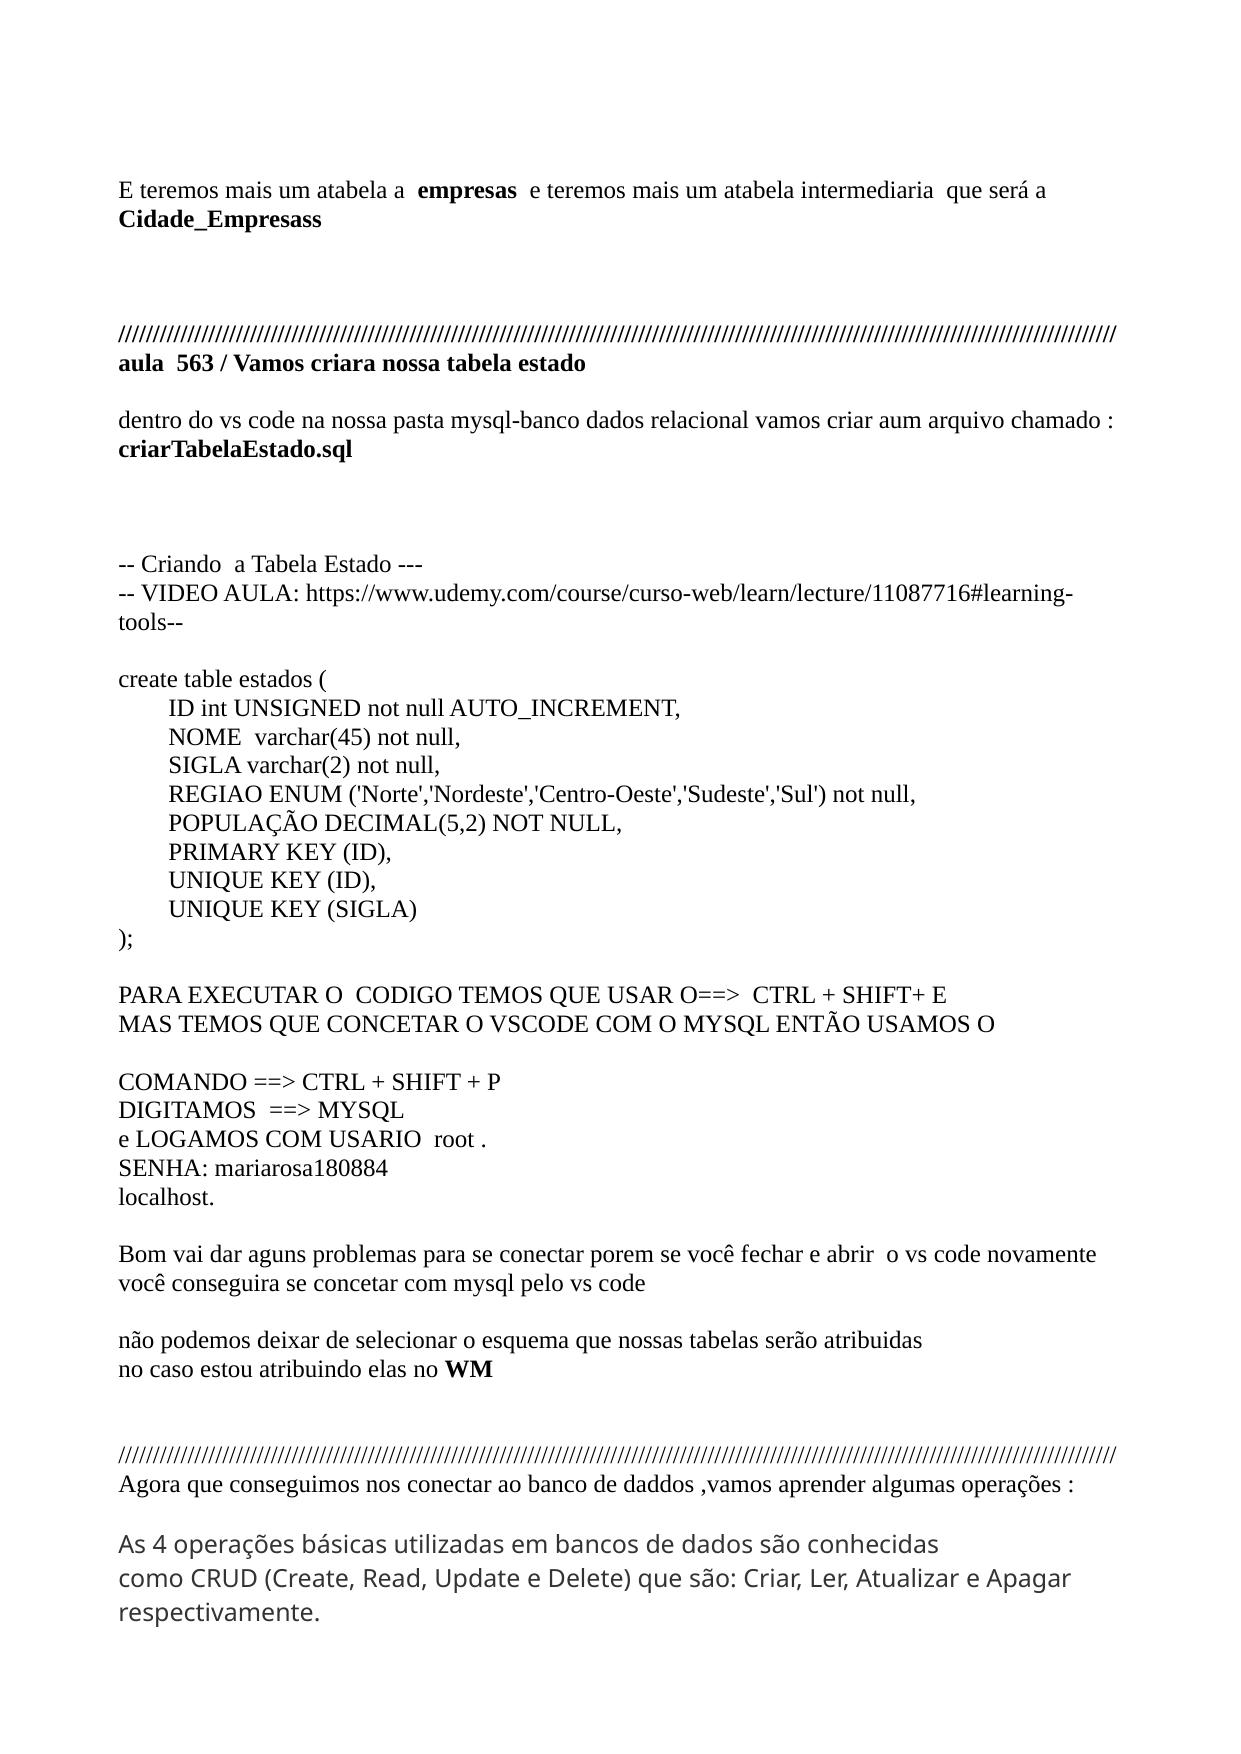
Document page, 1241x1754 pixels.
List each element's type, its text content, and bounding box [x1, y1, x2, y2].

text PARA EXECUTAR O CODIGO TEMOS QUE USAR O==> CTRL + SHIFT+ E [118, 981, 1122, 1009]
text MAS TEMOS QUE CONCETAR O VSCODE COM O MYSQL ENTÃO USAMOS O [118, 1009, 1122, 1038]
text POPULAÇÃO DECIMAL(5,2) NOT NULL, [118, 808, 1122, 837]
text -- VIDEO AULA: https://www.udemy.com/course/curso-web/learn/lecture/11087716#learning-tools-- [118, 578, 1122, 636]
text ); [118, 923, 1122, 952]
text //////////////////////////////////////////////////////////////////////////////////////////////////////////////////////////////////////////////// [118, 1441, 1122, 1469]
text PRIMARY KEY (ID), [118, 837, 1122, 866]
text ID int UNSIGNED not null AUTO_INCREMENT, [118, 693, 1122, 722]
text -- Criando a Tabela Estado --- [118, 549, 1122, 578]
text aula 563 / Vamos criara nossa tabela estado [118, 348, 1122, 377]
text no caso estou atribuindo elas no WM [118, 1354, 1122, 1383]
text COMANDO ==> CTRL + SHIFT + P [118, 1067, 1122, 1096]
text REGIAO ENUM ('Norte','Nordeste','Centro-Oeste','Sudeste','Sul') not null, [118, 779, 1122, 808]
text //////////////////////////////////////////////////////////////////////////////////////////////////////////////////////////////////////////////// [118, 319, 1122, 348]
text DIGITAMOS ==> MYSQL [118, 1096, 1122, 1124]
text SENHA: mariarosa180884 [118, 1153, 1122, 1182]
text As 4 operações básicas utilizadas em bancos de dados são conhecidas como CRUD (Create, Read, Update e Delete) que são: Criar, Ler, Atualizar e Apagar respectivamente. [118, 1527, 1122, 1629]
text Bom vai dar aguns problemas para se conectar porem se você fechar e abrir o vs code novamente você conseguira se concetar com mysql pelo vs code [118, 1239, 1122, 1297]
text não podemos deixar de selecionar o esquema que nossas tabelas serão atribuidas [118, 1326, 1122, 1354]
text NOME varchar(45) not null, [118, 722, 1122, 751]
text E teremos mais um atabela a empresas e teremos mais um atabela intermediaria que será a Cidade_Empresass [118, 176, 1122, 233]
text Agora que conseguimos nos conectar ao banco de daddos ,vamos aprender algumas operações : [118, 1469, 1122, 1498]
text UNIQUE KEY (SIGLA) [118, 894, 1122, 923]
text dentro do vs code na nossa pasta mysql-banco dados relacional vamos criar aum arquivo chamado : criarTabelaEstado.sql [118, 406, 1122, 463]
text UNIQUE KEY (ID), [118, 866, 1122, 894]
text SIGLA varchar(2) not null, [118, 751, 1122, 779]
text e LOGAMOS COM USARIO root . [118, 1124, 1122, 1153]
text localhost. [118, 1182, 1122, 1211]
text create table estados ( [118, 664, 1122, 693]
